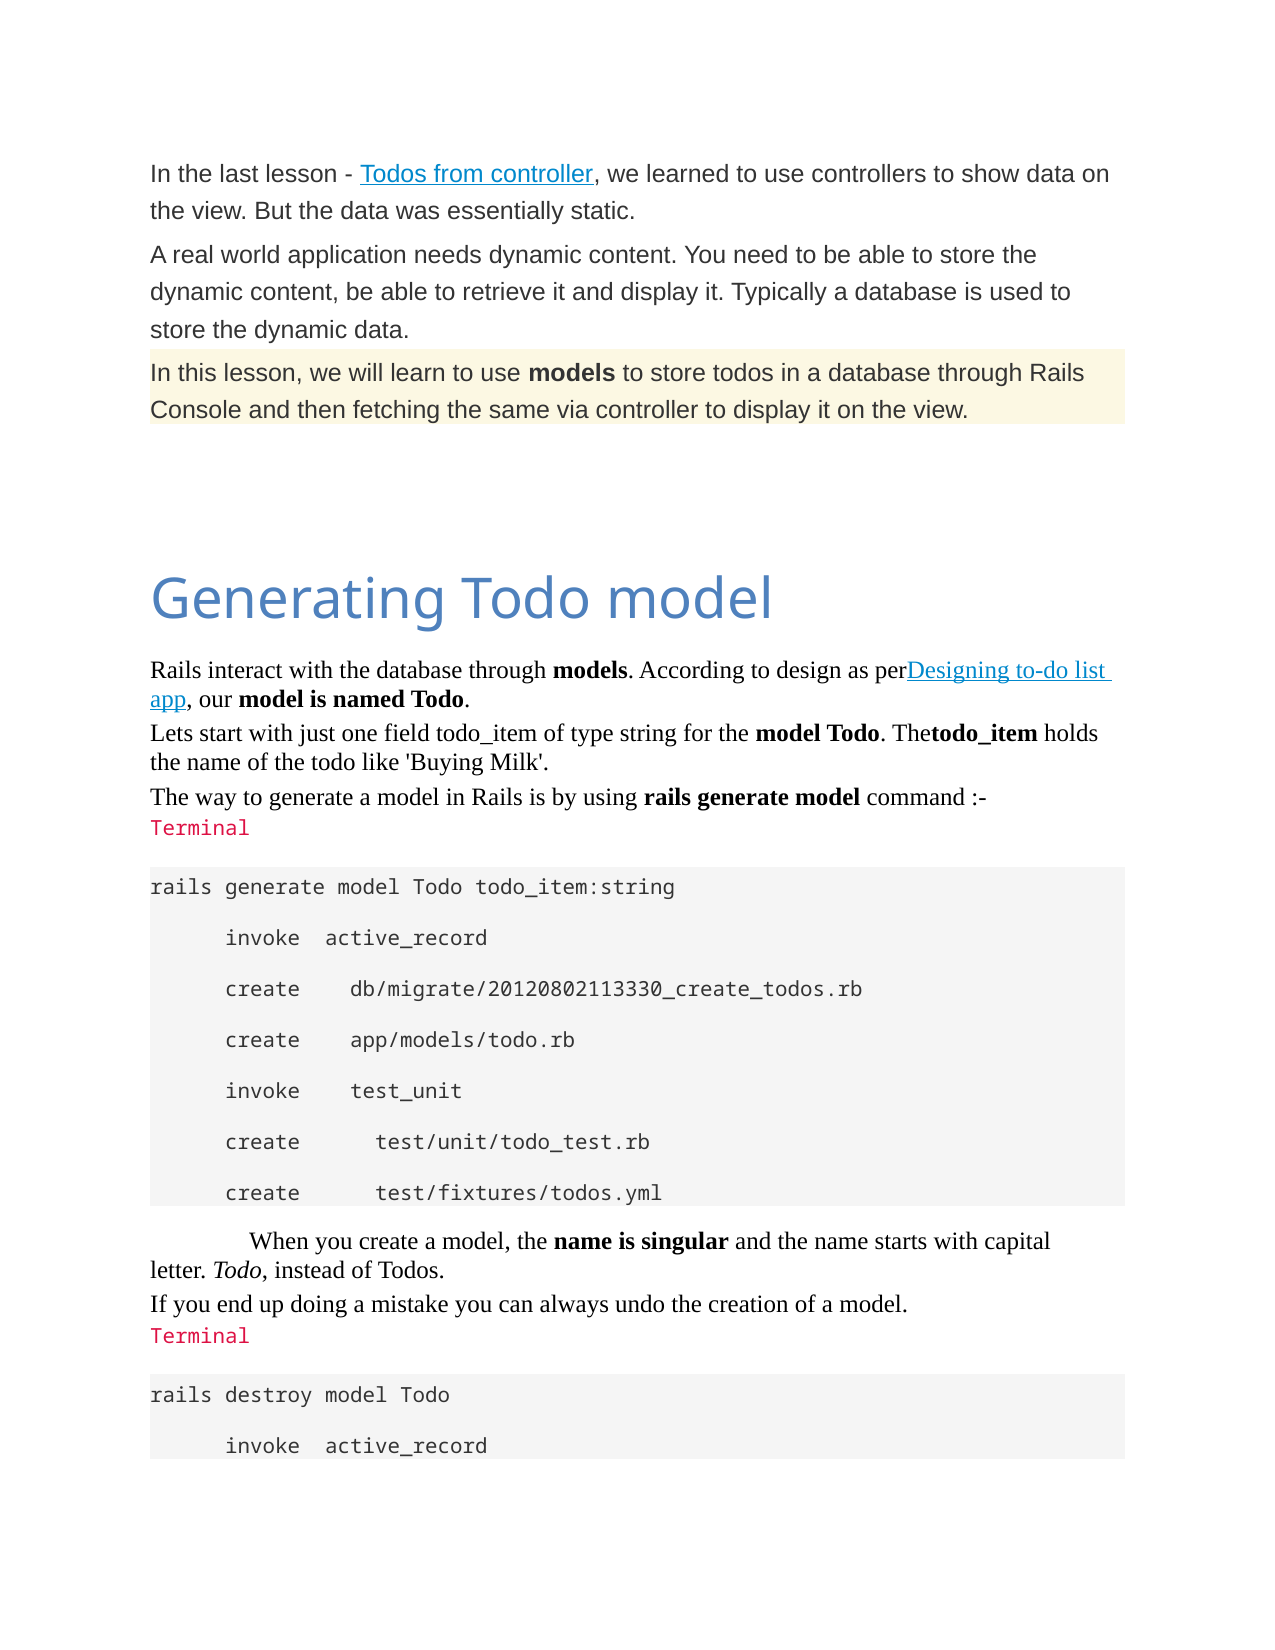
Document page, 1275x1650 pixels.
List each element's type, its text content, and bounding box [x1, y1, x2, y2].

text invoke test_unit [150, 1070, 1125, 1104]
text The way to generate a model in Rails is by using rails generate model command :- [150, 782, 1125, 810]
text invoke active_record [150, 918, 1125, 952]
text Lets start with just one field todo_item of type string for the model Todo. Thetodo_item holds the name of the todo like 'Buying Milk'. [150, 718, 1125, 776]
text create db/migrate/20120802113330_create_todos.rb [150, 968, 1125, 1002]
text invoke active_record [150, 1426, 1125, 1459]
text rails destroy model Todo [150, 1374, 1125, 1408]
text create test/fixtures/todos.yml [150, 1172, 1125, 1206]
text Terminal [150, 1321, 1125, 1349]
text Convention When you create a model, the name is singular and the name starts with capital letter. Todo, instead of Todos. [150, 1226, 1125, 1284]
text create test/unit/todo_test.rb [150, 1121, 1125, 1155]
text Rails interact with the database through models. According to design as perDesigning to-do list app, our model is named Todo. [150, 655, 1125, 712]
text create app/models/todo.rb [150, 1019, 1125, 1053]
text Terminal [150, 813, 1125, 842]
subtitle Generating Todo model [150, 550, 1125, 635]
text rails generate model Todo todo_item:string [150, 867, 1125, 901]
text In the last lesson - Todos from controller, we learned to use controllers to show data on the view. But the data was essentially static. [150, 150, 1125, 225]
text A real world application needs dynamic content. You need to be able to store the dynamic content, be able to retrieve it and display it. Typically a database is used to store the dynamic data. [150, 231, 1125, 343]
text In this lesson, we will learn to use models to store todos in a database through Rails Console and then fetching the same via controller to display it on the view. [150, 349, 1125, 424]
text If you end up doing a mistake you can always undo the creation of a model. [150, 1289, 1125, 1318]
